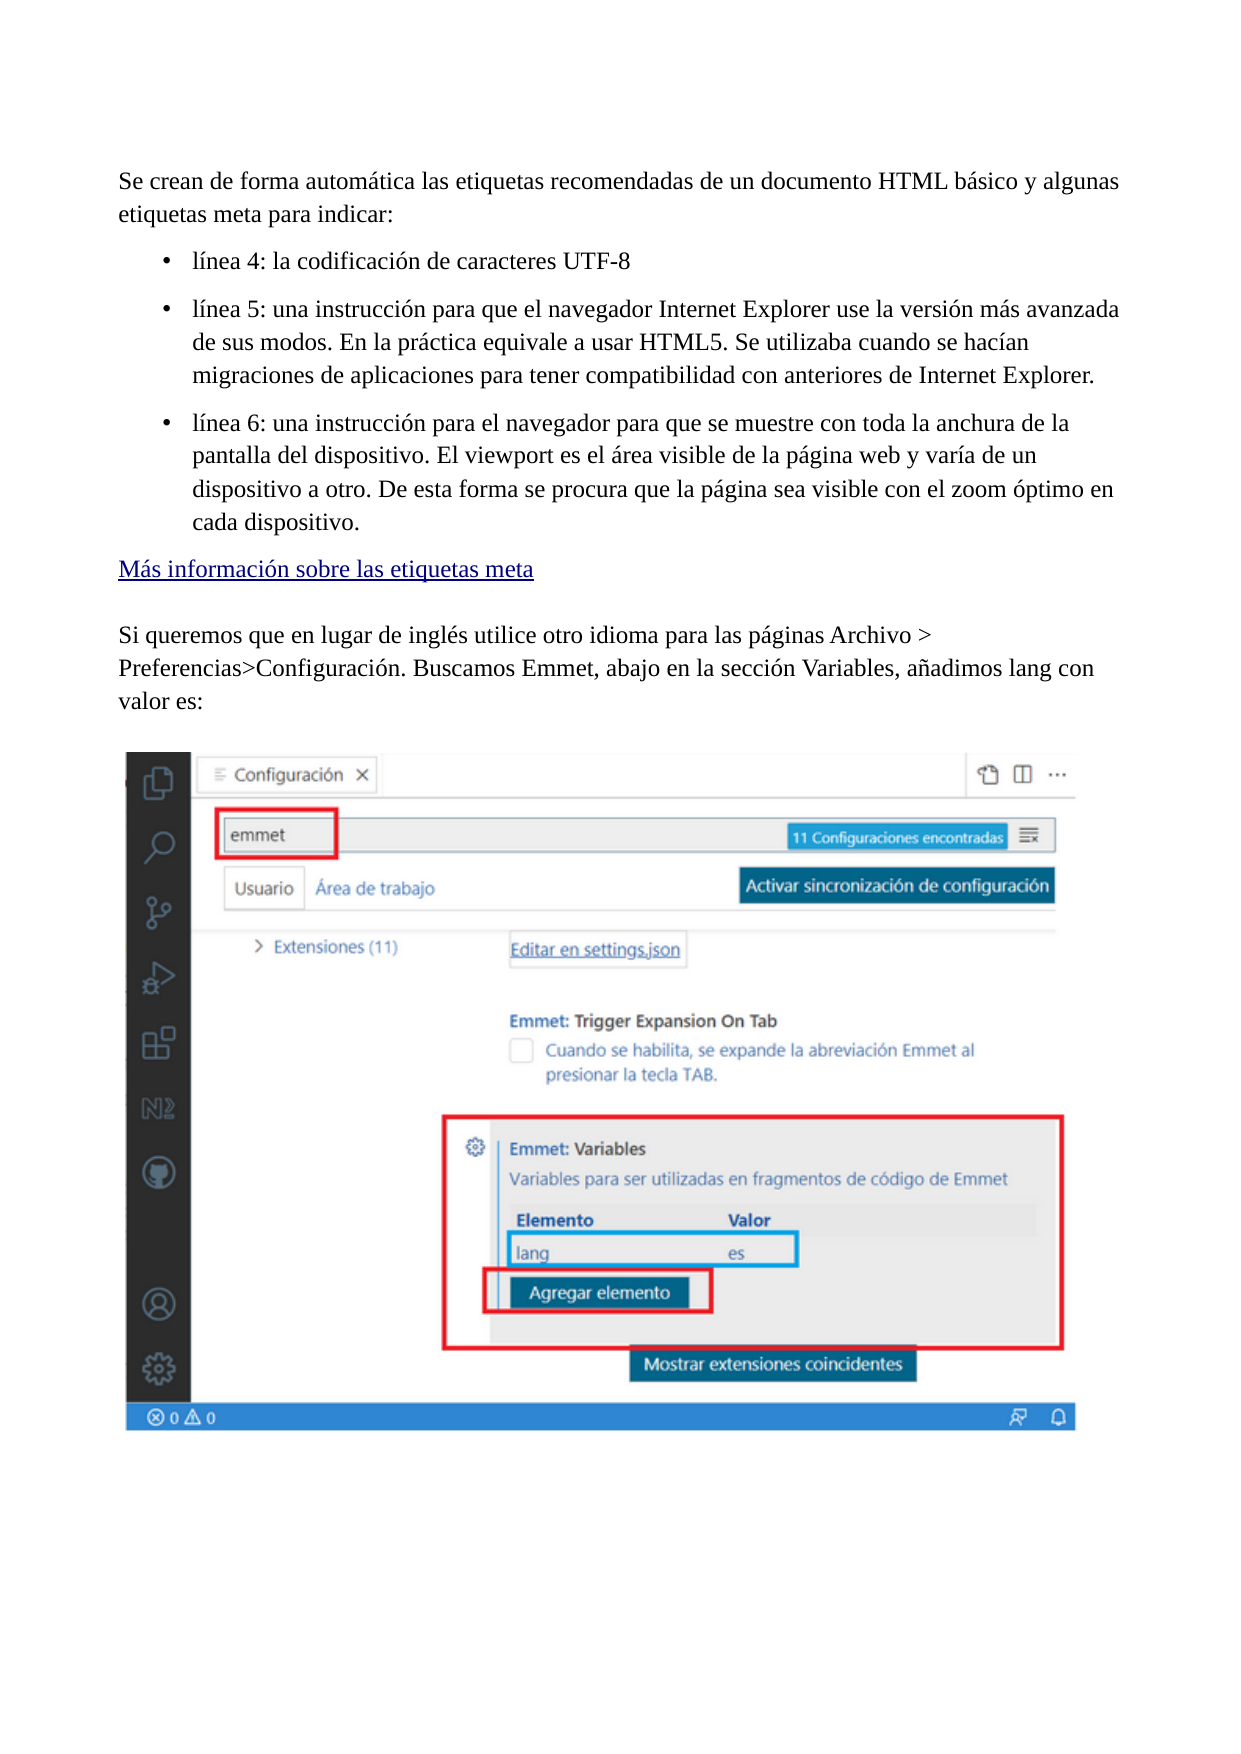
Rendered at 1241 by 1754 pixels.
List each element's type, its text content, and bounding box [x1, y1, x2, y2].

picture [124, 752, 1116, 1451]
list línea 5: una instrucción para que el navegador Internet Explorer use la versión más avanzada de sus modos. En la práctica equivale a usar HTML5. Se utilizaba cuando se hacían migraciones de aplicaciones para tener compatibilidad con anteriores de Internet Explorer. [162, 294, 1122, 389]
list línea 6: una instrucción para el navegador para que se muestre con toda la anchura de la pantalla del dispositivo. El viewport es el área visible de la página web y varía de un dispositivo a otro. De esta forma se procura que la página sea visible con el zoom óptimo en cada dispositivo. [162, 408, 1122, 535]
text Más información sobre las etiquetas meta [118, 554, 1122, 583]
list línea 4: la codificación de caracteres UTF-8 [162, 246, 1122, 275]
text Si queremos que en lugar de inglés utilice otro idioma para las páginas Archivo > Preferencias>Configuración. Buscamos Emmet, abajo en la sección Variables, añadimos lang con valor es: [118, 620, 1122, 715]
text Se crean de forma automática las etiquetas recomendadas de un documento HTML básico y algunas etiquetas meta para indicar: [118, 166, 1122, 227]
